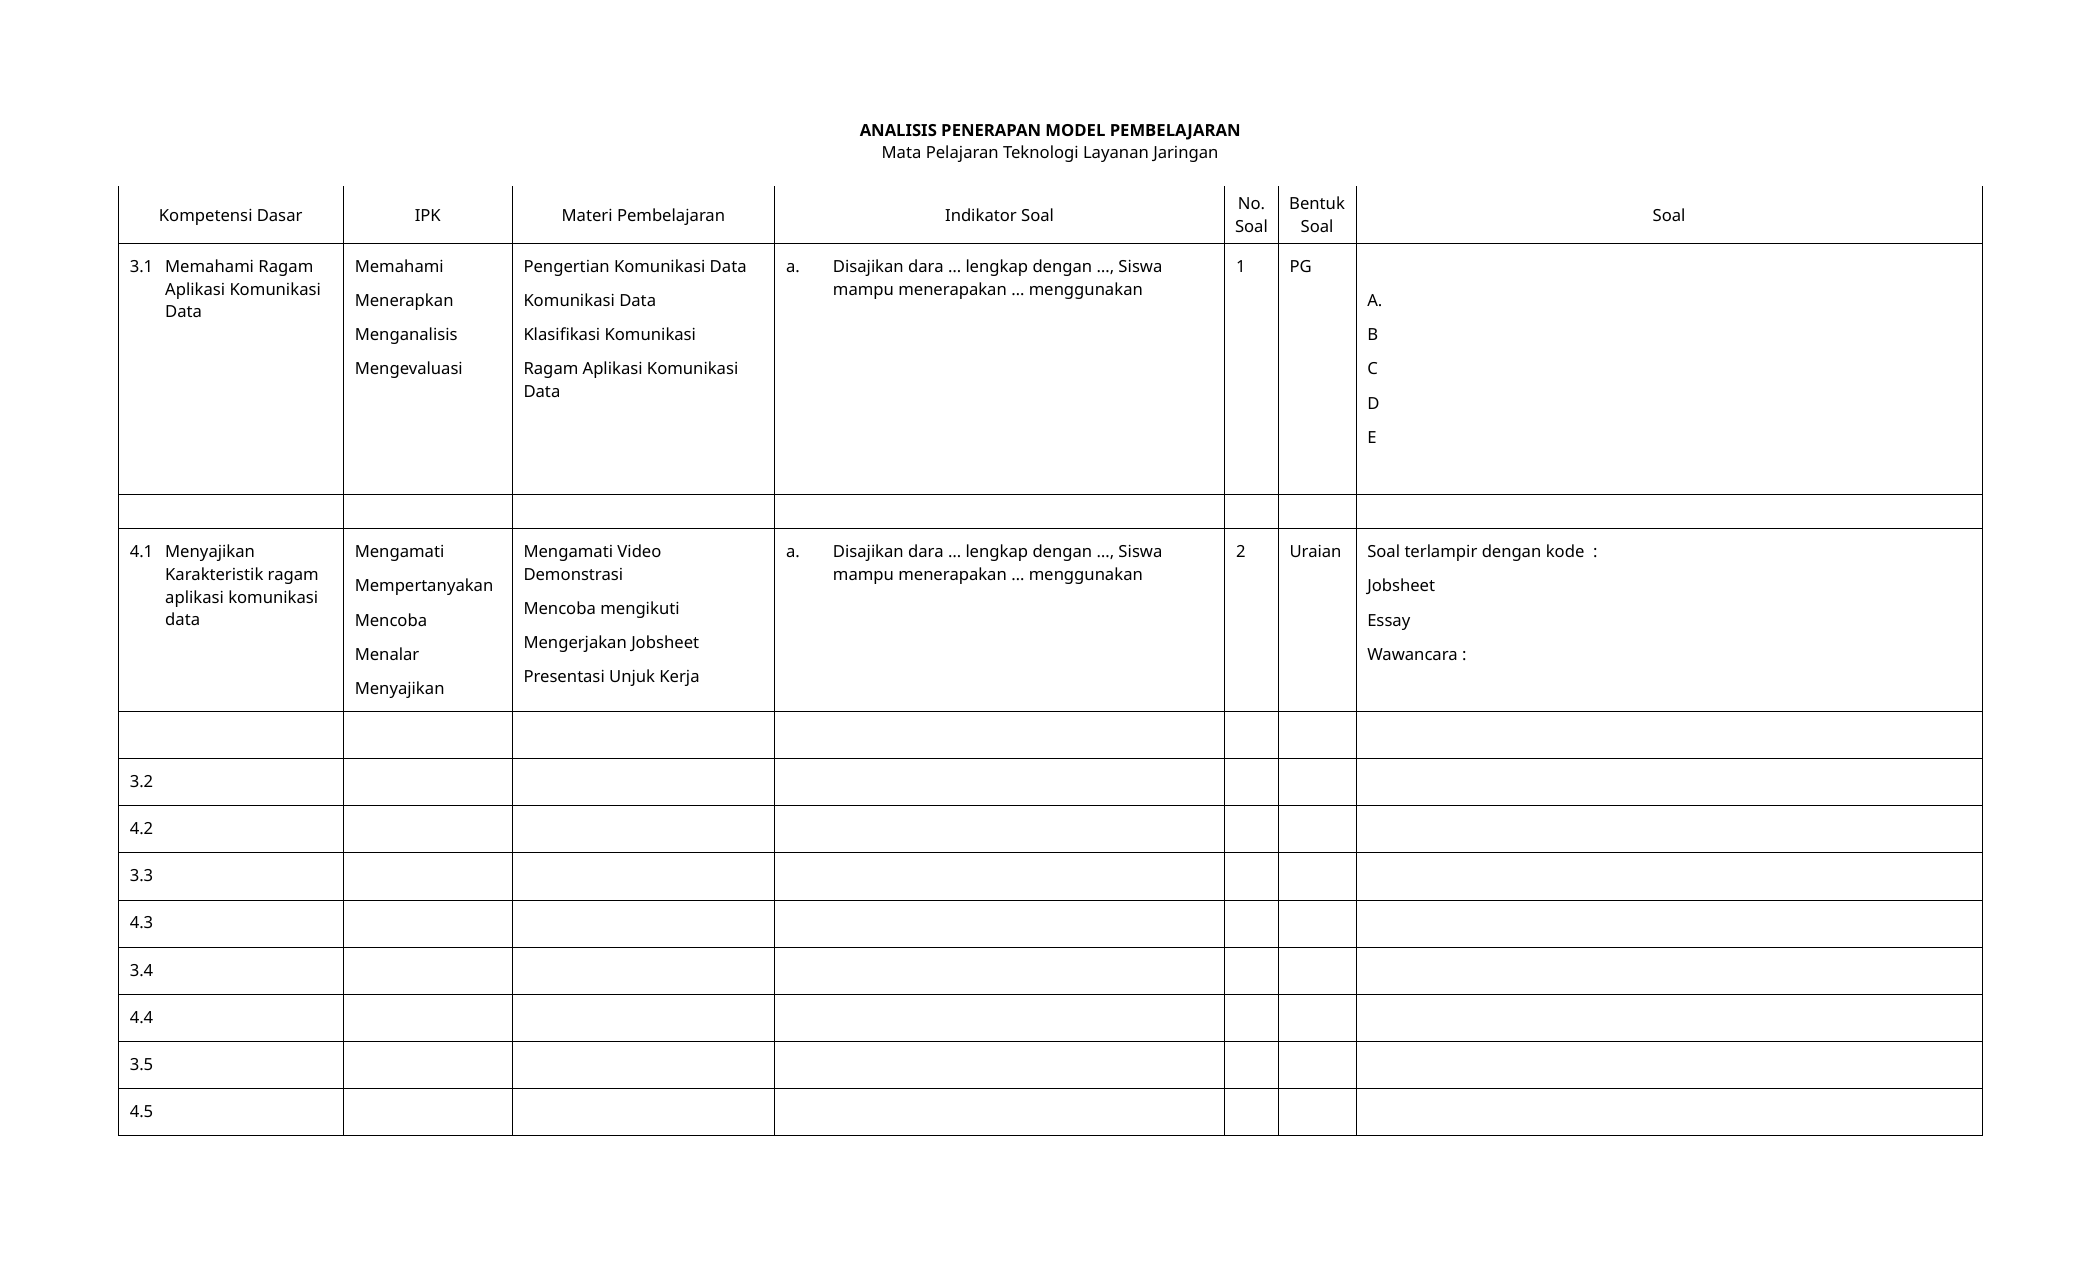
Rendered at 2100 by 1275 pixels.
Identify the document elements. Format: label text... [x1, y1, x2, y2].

table_header [160, 1000, 337, 1034]
table_header 3.4 [124, 953, 160, 987]
table_header Pengertian Komunikasi Data [518, 249, 769, 283]
table_cell A. [1361, 283, 1427, 317]
table_cell E [1361, 420, 1427, 454]
table_header PG [1284, 249, 1350, 283]
table_cell [1427, 317, 1976, 351]
table_cell [344, 1042, 512, 1088]
table_cell [513, 1042, 774, 1088]
table_cell [119, 495, 343, 528]
table_header Soal [1357, 186, 1982, 243]
table_cell [119, 244, 343, 494]
table_cell [1279, 1042, 1356, 1088]
table_cell Jobsheet [1361, 568, 1976, 602]
table_cell [1357, 244, 1982, 494]
table_cell [1357, 853, 1982, 899]
table_header [160, 905, 337, 939]
table_cell Ragam Aplikasi Komunikasi Data [518, 351, 769, 408]
table_cell [344, 901, 512, 947]
table_cell Komunikasi Data [518, 283, 769, 317]
table_cell [119, 712, 343, 758]
table_header [160, 1047, 337, 1081]
table_header 3.3 [124, 858, 160, 892]
table_header [1427, 249, 1976, 283]
table_cell [344, 712, 512, 758]
table_cell [1279, 495, 1356, 528]
table_header Disajikan dara … lengkap dengan …, Siswa mampu menerapakan … menggunakan [827, 534, 1219, 591]
table_header Materi Pembelajaran [513, 186, 774, 243]
table_header 4.4 [124, 1000, 160, 1034]
table_header [349, 953, 506, 987]
table_cell [1225, 1089, 1278, 1135]
table_cell [1361, 671, 1976, 705]
table_cell [119, 995, 343, 1041]
table_cell [119, 529, 343, 711]
text ANALISIS PENERAPAN MODEL PEMBELAJARAN [118, 118, 1982, 141]
table_cell [513, 1089, 774, 1135]
table_cell [119, 901, 343, 947]
table_cell [513, 759, 774, 805]
table_cell [775, 995, 1224, 1041]
table_header 1 [1230, 249, 1272, 283]
table_cell [775, 529, 1224, 711]
table_cell [1361, 454, 1427, 488]
table_cell [1357, 759, 1982, 805]
table_cell [775, 948, 1224, 994]
table_cell [1357, 529, 1982, 711]
table_header 4.2 [124, 811, 160, 845]
table_header [349, 858, 506, 892]
table_cell [344, 853, 512, 899]
table_header 4.5 [124, 1094, 160, 1128]
table_cell [1357, 901, 1982, 947]
table_header [160, 858, 337, 892]
table_cell [513, 529, 774, 711]
table_header [349, 1094, 506, 1128]
table_cell [344, 995, 512, 1041]
table_cell [1357, 995, 1982, 1041]
table_header [349, 811, 506, 845]
table_cell Mencoba mengikuti [518, 591, 769, 625]
table_cell [344, 948, 512, 994]
table_header 2 [1230, 534, 1277, 568]
table_header a. [780, 249, 827, 306]
table_header Memahami Ragam Aplikasi Komunikasi Data [159, 249, 337, 328]
table_cell [1225, 529, 1278, 711]
table_cell [513, 244, 774, 494]
table_cell [775, 712, 1224, 758]
table_header [349, 1000, 506, 1034]
table_cell [1357, 1042, 1982, 1088]
table_cell [1427, 454, 1976, 488]
table_header [518, 811, 769, 845]
table_cell [119, 948, 343, 994]
table_cell [1225, 995, 1278, 1041]
table_cell Menganalisis [349, 317, 506, 351]
table_cell [1427, 283, 1976, 317]
table_header No. Soal [1225, 186, 1278, 243]
table_cell [1225, 244, 1278, 494]
table_cell [513, 948, 774, 994]
table_header Indikator Soal [775, 186, 1224, 243]
table_cell [344, 759, 512, 805]
table_header [349, 905, 506, 939]
table_cell [1225, 759, 1278, 805]
table_cell [1225, 712, 1278, 758]
table_cell [1225, 495, 1278, 528]
table_cell [1427, 386, 1976, 420]
table_header 3.1 [124, 249, 159, 328]
table_cell [1279, 948, 1356, 994]
table_header Menyajikan Karakteristik ragam aplikasi komunikasi data [159, 534, 337, 636]
table_header [160, 811, 337, 845]
table_cell Menerapkan [349, 283, 506, 317]
table_header 4.1 [124, 534, 159, 636]
table_cell Menalar [349, 637, 506, 671]
table_cell [119, 853, 343, 899]
table_cell [513, 806, 774, 852]
table_header [349, 1047, 506, 1081]
table_header [518, 905, 769, 939]
table_header Kompetensi Dasar [119, 186, 343, 243]
table_cell [119, 759, 343, 805]
table_cell [513, 495, 774, 528]
table_cell [1279, 806, 1356, 852]
table_cell [1225, 853, 1278, 899]
table_cell Mengevaluasi [349, 351, 506, 386]
table_header [160, 953, 337, 987]
table_header [518, 953, 769, 987]
table_cell [775, 901, 1224, 947]
table_cell [1279, 853, 1356, 899]
table_cell [775, 1089, 1224, 1135]
table_cell [1357, 1089, 1982, 1135]
table_cell Wawancara : [1361, 637, 1976, 671]
table_cell [513, 853, 774, 899]
table_cell [513, 901, 774, 947]
table_header [518, 1094, 769, 1128]
table_cell [1279, 901, 1356, 947]
table_header Mengamati [349, 534, 506, 568]
table_cell C [1361, 351, 1427, 386]
table_header [518, 858, 769, 892]
table_header [160, 1094, 337, 1128]
table_header [518, 764, 769, 798]
table_cell [1357, 495, 1982, 528]
table_cell B [1361, 317, 1427, 351]
table_cell Klasifikasi Komunikasi [518, 317, 769, 351]
table_cell [119, 1042, 343, 1088]
table_header Memahami [349, 249, 506, 283]
table_cell [1279, 1089, 1356, 1135]
table_cell [775, 244, 1224, 494]
table_cell [1427, 351, 1976, 386]
table_cell [1279, 529, 1356, 711]
table_cell [513, 995, 774, 1041]
table_cell [1357, 806, 1982, 852]
table_header [518, 1047, 769, 1081]
table_cell Mencoba [349, 602, 506, 637]
table_header Soal terlampir dengan kode : [1361, 534, 1976, 568]
table_header 3.2 [124, 764, 160, 798]
table_header a. [780, 534, 827, 591]
table_cell [1225, 948, 1278, 994]
table_header IPK [344, 186, 512, 243]
table_cell [1279, 244, 1356, 494]
table_cell [1427, 420, 1976, 454]
table_cell [1279, 759, 1356, 805]
table_header [1361, 249, 1427, 283]
table_cell [344, 529, 512, 711]
table_cell [119, 806, 343, 852]
table_cell [1357, 948, 1982, 994]
table_header [160, 764, 337, 798]
table_cell D [1361, 386, 1427, 420]
text Mata Pelajaran Teknologi Layanan Jaringan [118, 141, 1982, 163]
table_cell [775, 495, 1224, 528]
table_cell [775, 759, 1224, 805]
table_cell Mengerjakan Jobsheet [518, 625, 769, 659]
table_cell Essay [1361, 602, 1976, 637]
table_cell [1225, 901, 1278, 947]
table_header Disajikan dara … lengkap dengan …, Siswa mampu menerapakan … menggunakan [827, 249, 1219, 306]
table_header Uraian [1284, 534, 1350, 568]
table_header 3.5 [124, 1047, 160, 1081]
table_header [349, 764, 506, 798]
table_cell [775, 1042, 1224, 1088]
table_cell [775, 806, 1224, 852]
table_cell Menyajikan [349, 671, 506, 705]
table_cell [344, 495, 512, 528]
table_cell [1279, 712, 1356, 758]
table_cell [119, 1089, 343, 1135]
table_header 4.3 [124, 905, 160, 939]
table_cell [775, 853, 1224, 899]
table_cell [344, 806, 512, 852]
table_cell [1225, 1042, 1278, 1088]
table_cell [513, 712, 774, 758]
table_cell [344, 1089, 512, 1135]
table_cell [1279, 995, 1356, 1041]
table_cell [1225, 806, 1278, 852]
table_cell Mempertanyakan [349, 568, 506, 602]
table_cell Presentasi Unjuk Kerja [518, 659, 769, 693]
table_header Mengamati Video Demonstrasi [518, 534, 769, 591]
table_header [518, 1000, 769, 1034]
table_header Bentuk Soal [1279, 186, 1356, 243]
table_cell [1357, 712, 1982, 758]
table_cell [344, 244, 512, 494]
